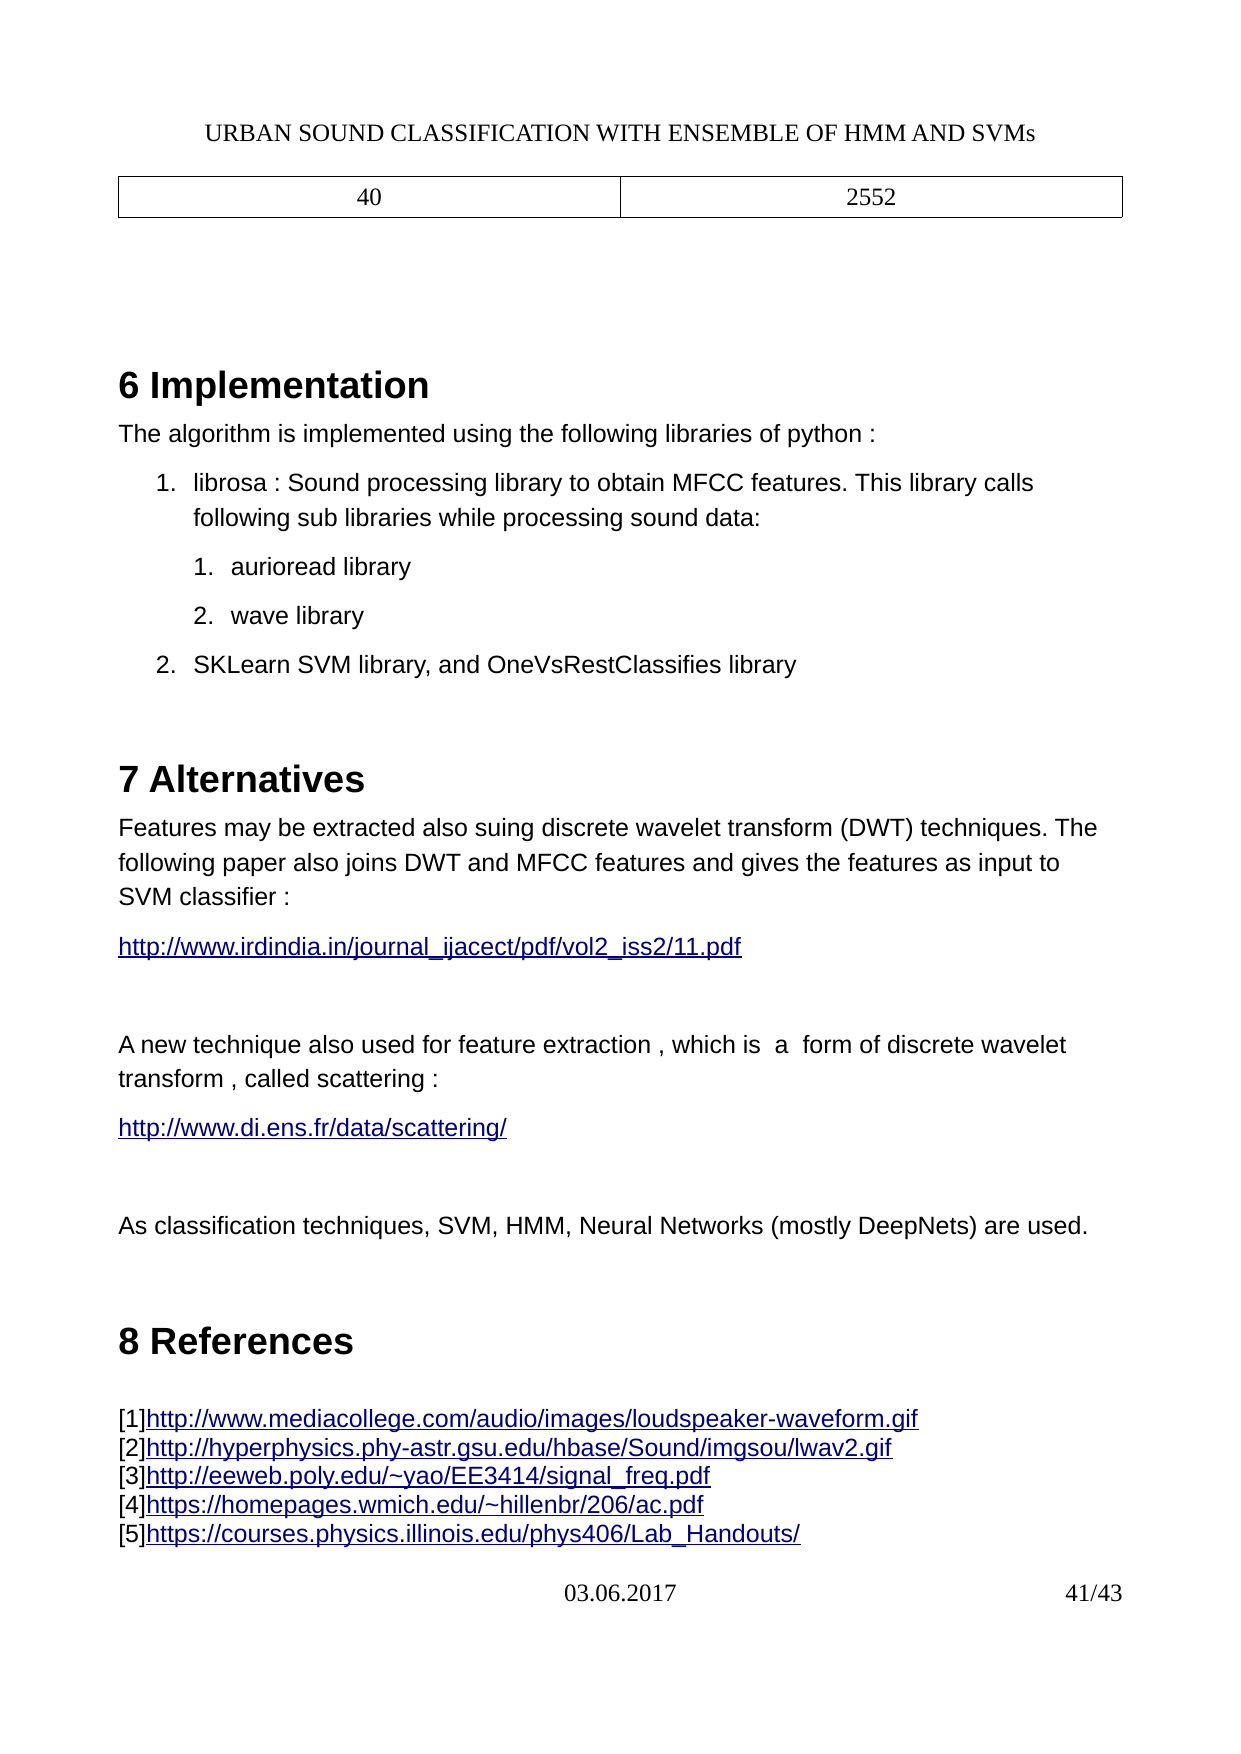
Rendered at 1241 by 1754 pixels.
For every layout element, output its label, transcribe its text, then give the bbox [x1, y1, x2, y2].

text [2]http://hyperphysics.phy-astr.gsu.edu/hbase/Sound/imgsou/lwav2.gif [118, 1432, 1122, 1461]
text As classification techniques, SVM, HMM, Neural Networks (mostly DeepNets) are used. [118, 1211, 1122, 1240]
subtitle 6 Implementation [118, 363, 1122, 406]
text http://www.di.ens.fr/data/scattering/ [118, 1113, 1122, 1142]
subtitle 8 References [118, 1319, 1122, 1362]
text [4]https://homepages.wmich.edu/~hillenbr/206/ac.pdf [118, 1490, 1122, 1519]
text [3]http://eeweb.poly.edu/~yao/EE3414/signal_freq.pdf [118, 1461, 1122, 1490]
text Features may be extracted also suing discrete wavelet transform (DWT) techniques. The following paper also joins DWT and MFCC features and gives the features as input to SVM classifier : [118, 813, 1122, 911]
text http://www.irdindia.in/journal_ijacect/pdf/vol2_iss2/11.pdf [118, 931, 1122, 960]
table_cell 2552 [621, 177, 1122, 217]
text [1]http://www.mediacollege.com/audio/images/loudspeaker-waveform.gif [118, 1404, 1122, 1432]
list aurioread library [193, 552, 1122, 580]
text A new technique also used for feature extraction , which is a form of discrete wavelet transform , called scattering : [118, 1029, 1122, 1093]
subtitle 7 Alternatives [118, 757, 1122, 801]
list librosa : Sound processing library to obtain MFCC features. This library calls following sub libraries while processing sound data: [156, 468, 1122, 531]
text [5]https://courses.physics.illinois.edu/phys406/Lab_Handouts/ [118, 1519, 1122, 1547]
text The algorithm is implemented using the following libraries of python : [118, 419, 1122, 448]
table_cell 40 [119, 177, 620, 217]
list wave library [193, 601, 1122, 629]
list SKLearn SVM library, and OneVsRestClassifies library [156, 650, 1122, 678]
